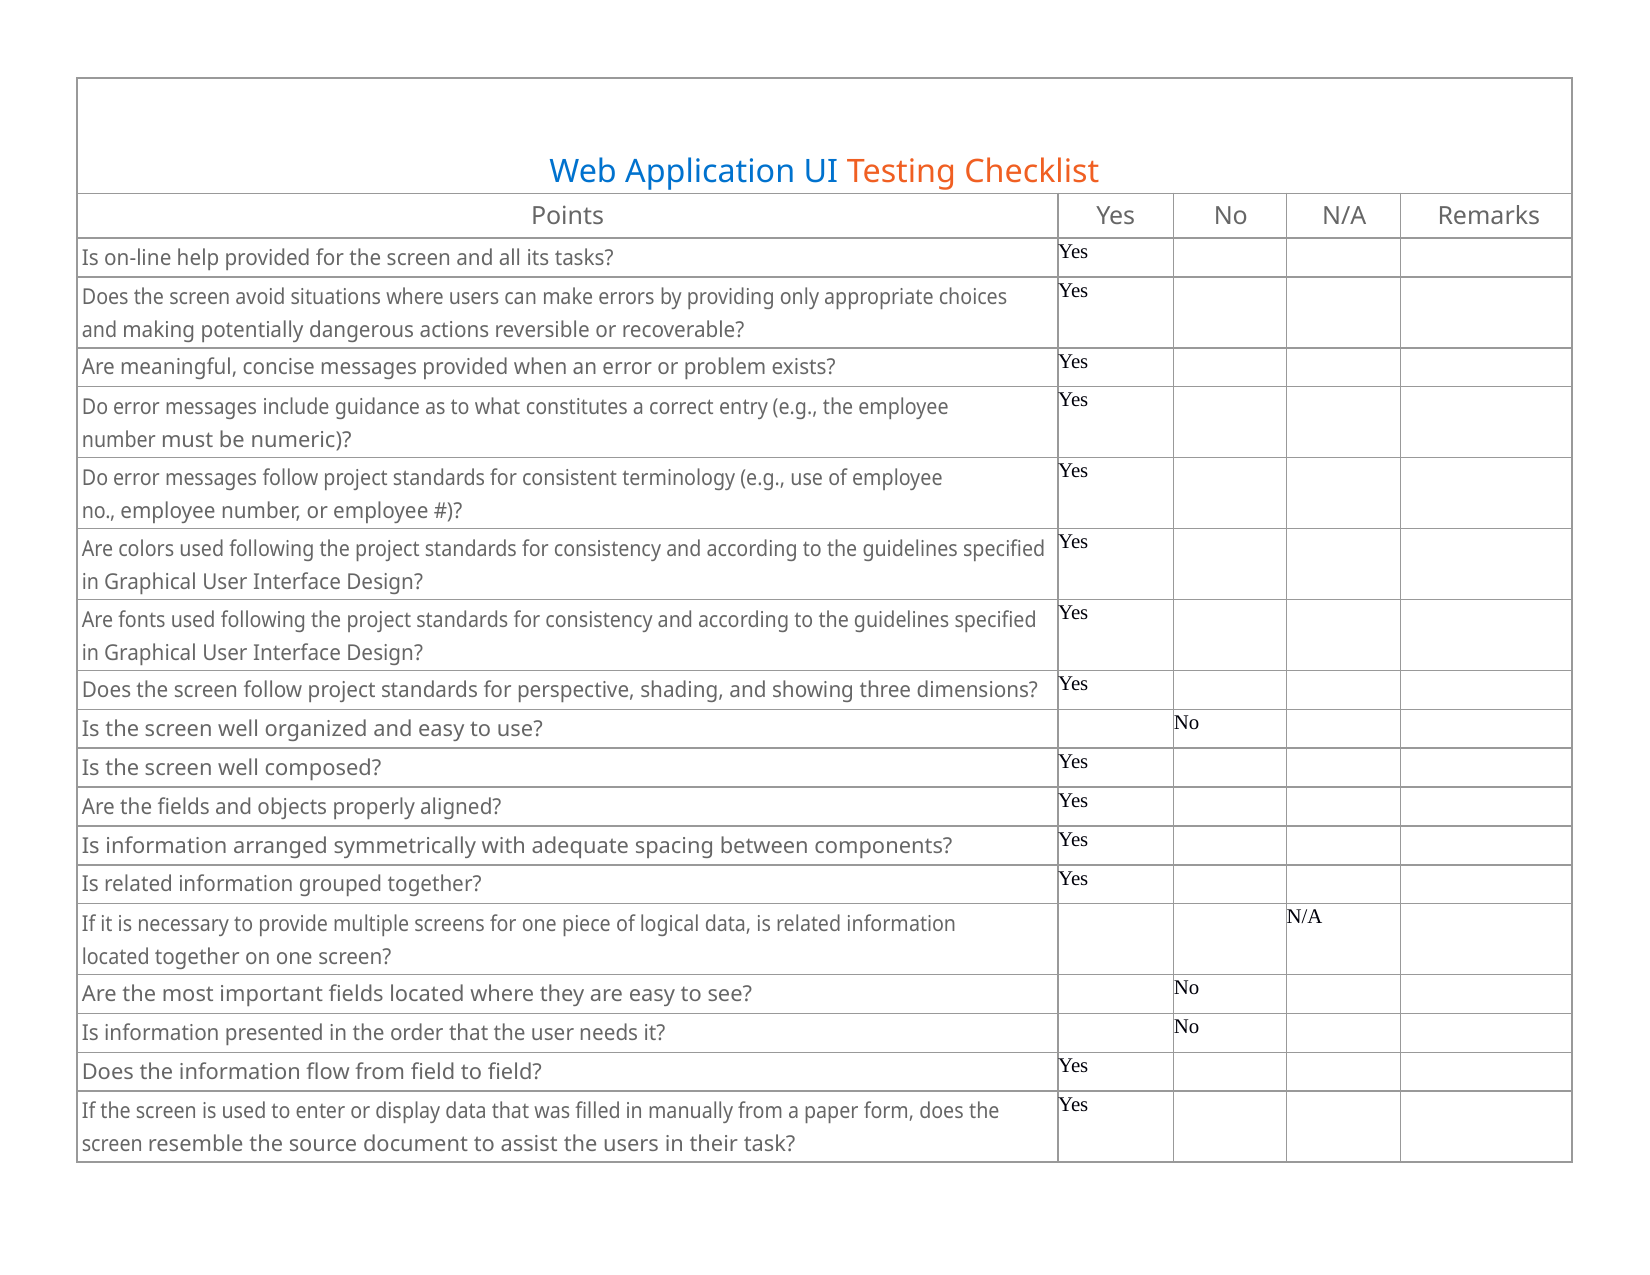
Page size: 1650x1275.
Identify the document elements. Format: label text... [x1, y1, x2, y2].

table_cell Yes [1059, 788, 1173, 825]
table_cell Yes [1059, 749, 1173, 786]
table_cell [1174, 458, 1286, 528]
table_cell [1287, 827, 1400, 864]
table_cell Are colors used following the project standards for consistency and according to the guidelines specified in Graphical User Interface Design? [78, 529, 1057, 599]
table_cell [1059, 1014, 1173, 1051]
table_cell [1287, 866, 1400, 903]
table_cell [1401, 349, 1571, 386]
table_cell [1287, 1053, 1400, 1090]
table_cell [1174, 239, 1286, 276]
table_cell [1174, 671, 1286, 708]
table_cell Is information presented in the order that the user needs it? [78, 1014, 1057, 1051]
table_cell Yes [1059, 1053, 1173, 1090]
table_cell N/A [1287, 194, 1400, 237]
table_cell Is the screen well organized and easy to use? [78, 710, 1057, 747]
table_cell [1174, 529, 1286, 599]
table_cell Does the information flow from field to field? [78, 1053, 1057, 1090]
table_cell [1287, 749, 1400, 786]
table_cell [1174, 749, 1286, 786]
table_cell [1401, 788, 1571, 825]
table_cell [1174, 278, 1286, 347]
table_cell Are fonts used following the project standards for consistency and according to the guidelines specified in Graphical User Interface Design? [78, 600, 1057, 669]
table_cell [1059, 710, 1173, 747]
table_cell Yes [1059, 671, 1173, 708]
table_cell [1401, 827, 1571, 864]
table_cell Yes [1059, 529, 1173, 599]
table_cell N/A [1287, 904, 1400, 974]
table_cell Yes [1059, 827, 1173, 864]
table_cell [1401, 904, 1571, 974]
table_cell No [1174, 194, 1286, 237]
table_cell [1287, 278, 1400, 347]
table_cell [1174, 387, 1286, 457]
table_cell [1174, 827, 1286, 864]
table_cell Yes [1059, 866, 1173, 903]
table_cell [1174, 1053, 1286, 1090]
table_cell Is related information grouped together? [78, 866, 1057, 903]
table_cell Yes [1059, 458, 1173, 528]
table_cell Remarks [1401, 194, 1571, 237]
table_cell Yes [1059, 387, 1173, 457]
table_cell [1174, 866, 1286, 903]
table_cell Do error messages include guidance as to what constitutes a correct entry (e.g., the employee number must be numeric)? [78, 387, 1057, 457]
table_cell [1401, 671, 1571, 708]
table_cell If it is necessary to provide multiple screens for one piece of logical data, is related information located together on one screen? [78, 904, 1057, 974]
table_cell [1174, 349, 1286, 386]
table_cell [1174, 788, 1286, 825]
table_cell Are the most important fields located where they are easy to see? [78, 975, 1057, 1012]
table_cell [1059, 975, 1173, 1012]
table_cell [1174, 904, 1286, 974]
table_cell Do error messages follow project standards for consistent terminology (e.g., use of employee no., employee number, or employee #)? [78, 458, 1057, 528]
table_cell Are the fields and objects properly aligned? [78, 788, 1057, 825]
table_cell [1287, 975, 1400, 1012]
table_cell [1401, 710, 1571, 747]
table_cell [1287, 788, 1400, 825]
table_cell Yes [1059, 239, 1173, 276]
table_cell [1287, 387, 1400, 457]
table_cell [1401, 529, 1571, 599]
table_cell [1401, 866, 1571, 903]
table_cell [1401, 278, 1571, 347]
table_cell Does the screen avoid situations where users can make errors by providing only appropriate choices and making potentially dangerous actions reversible or recoverable? [78, 278, 1057, 347]
table_cell Is information arranged symmetrically with adequate spacing between components? [78, 827, 1057, 864]
table_cell [1401, 458, 1571, 528]
table_cell Yes [1059, 1092, 1173, 1161]
table_cell No [1174, 1014, 1286, 1051]
table_cell [1401, 239, 1571, 276]
table_cell Is on-line help provided for the screen and all its tasks? [78, 239, 1057, 276]
table_cell [1287, 239, 1400, 276]
table_cell Is the screen well composed? [78, 749, 1057, 786]
table_cell Points [78, 194, 1057, 237]
table_cell [1401, 1092, 1571, 1161]
table_cell [1287, 1014, 1400, 1051]
table_cell Does the screen follow project standards for perspective, shading, and showing three dimensions? [78, 671, 1057, 708]
table_cell [1174, 1092, 1286, 1161]
table_cell [1401, 600, 1571, 669]
table_cell [1401, 1014, 1571, 1051]
table_cell [1287, 529, 1400, 599]
table_header Web Application UI Testing Checklist [78, 79, 1571, 193]
table_cell [1287, 349, 1400, 386]
table_cell No [1174, 975, 1286, 1012]
table_cell If the screen is used to enter or display data that was filled in manually from a paper form, does the screen resemble the source document to assist the users in their task? [78, 1092, 1057, 1161]
table_cell [1401, 749, 1571, 786]
table_cell [1401, 387, 1571, 457]
table_cell [1174, 600, 1286, 669]
table_cell Yes [1059, 600, 1173, 669]
table_cell Are meaningful, concise messages provided when an error or problem exists? [78, 349, 1057, 386]
table_cell [1287, 671, 1400, 708]
table_cell Yes [1059, 194, 1173, 237]
table_cell [1059, 904, 1173, 974]
table_cell No [1174, 710, 1286, 747]
table_cell Yes [1059, 349, 1173, 386]
table_cell Yes [1059, 278, 1173, 347]
table_cell [1401, 975, 1571, 1012]
table_cell [1287, 600, 1400, 669]
table_cell [1287, 458, 1400, 528]
table_cell [1401, 1053, 1571, 1090]
table_cell [1287, 710, 1400, 747]
table_cell [1287, 1092, 1400, 1161]
